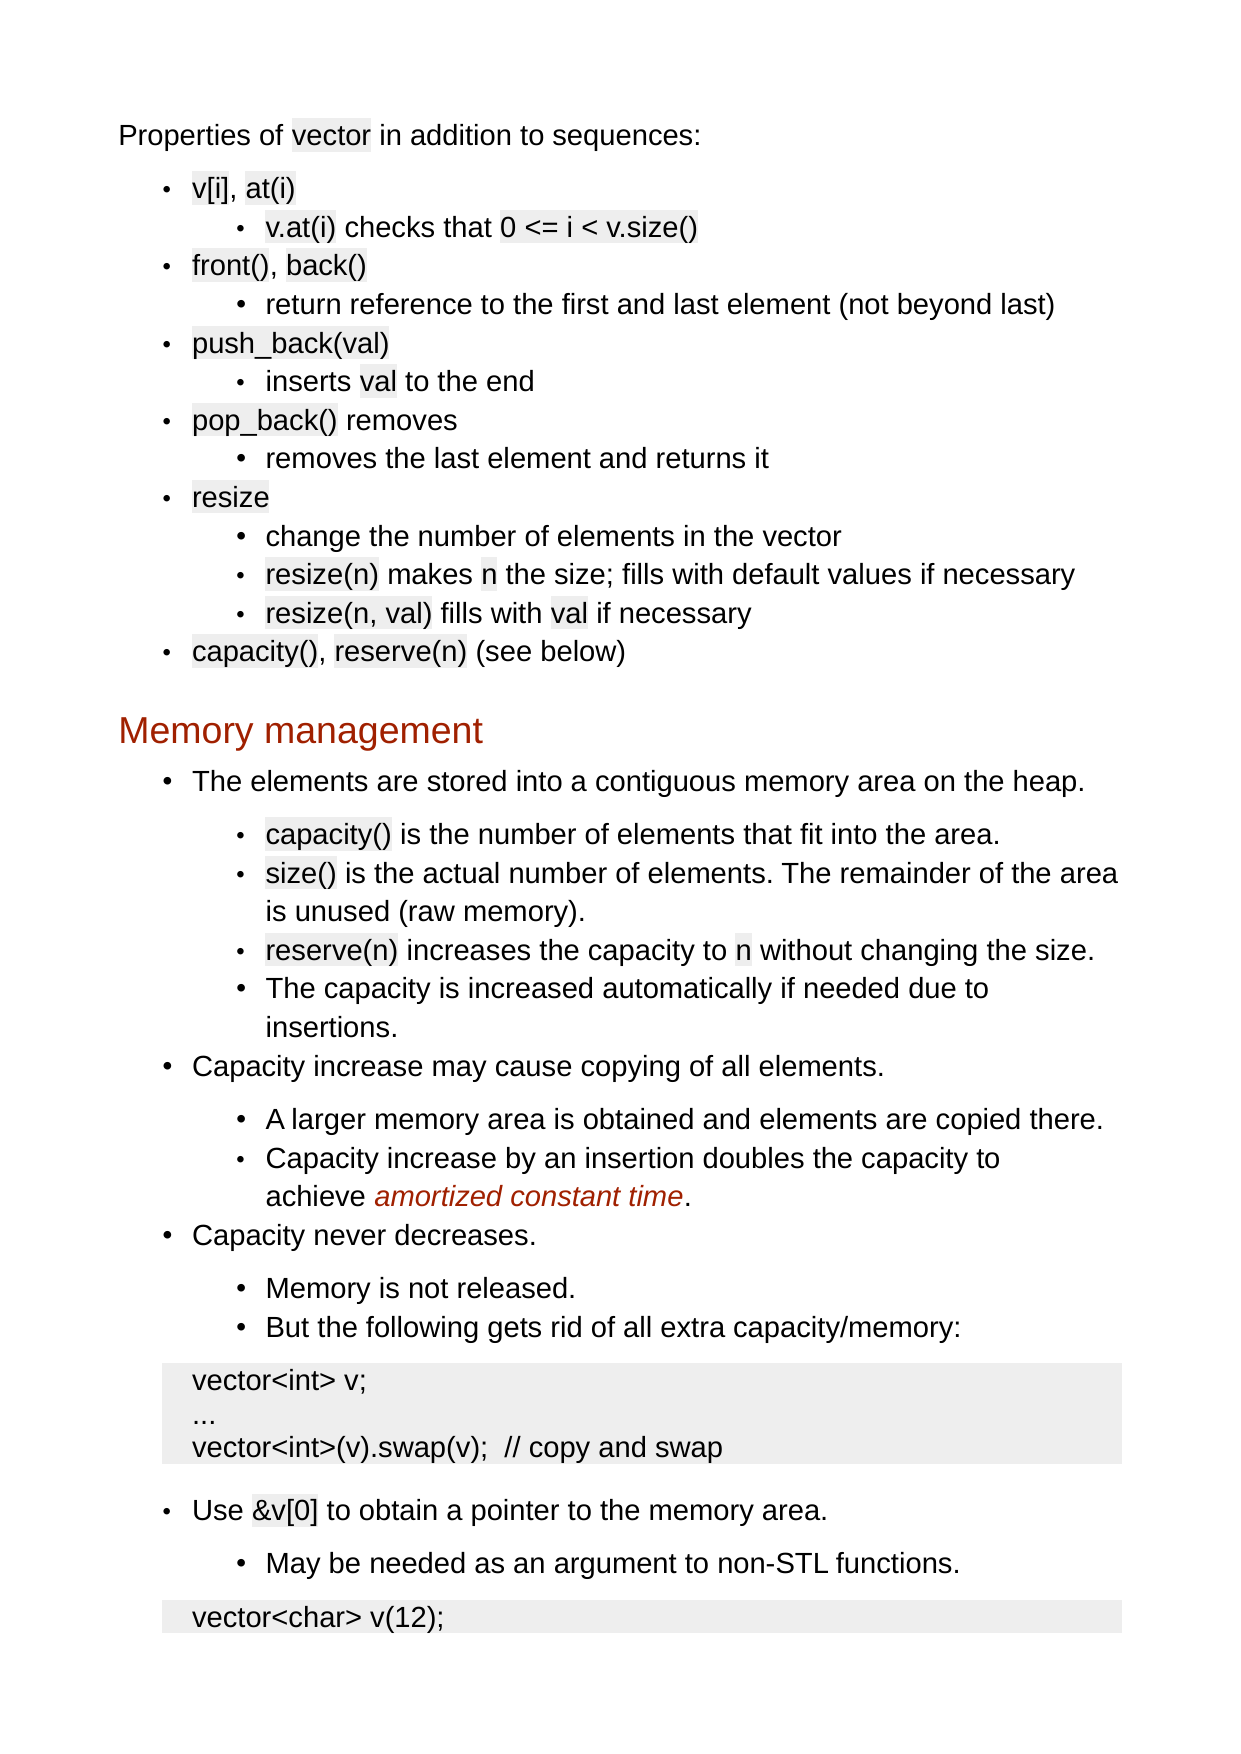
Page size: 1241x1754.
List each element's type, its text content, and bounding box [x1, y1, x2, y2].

list Memory is not released. [236, 1271, 1122, 1305]
list change the number of elements in the vector [236, 518, 1122, 552]
list A larger memory area is obtained and elements are copied there. [236, 1102, 1122, 1136]
list vector<char> v(12); [162, 1600, 1122, 1633]
list But the following gets rid of all extra capacity/memory: [236, 1310, 1122, 1344]
list Capacity increase may cause copying of all elements. [162, 1049, 1122, 1082]
list Capacity increase by an insertion doubles the capacity to achieve amortized constant time. [236, 1141, 1122, 1213]
list v[i], at(i) [162, 171, 1122, 205]
list The capacity is increased automatically if needed due to insertions. [236, 971, 1122, 1044]
list May be needed as an argument to non-STL functions. [236, 1547, 1122, 1580]
list front(), back() [162, 248, 1122, 282]
list removes the last element and returns it [236, 441, 1122, 475]
list vector<int>(v).swap(v); // copy and swap [162, 1430, 1122, 1464]
subtitle Memory management [118, 708, 1122, 751]
list Capacity never decreases. [162, 1218, 1122, 1252]
list vector<int> v; [162, 1363, 1122, 1397]
list resize(n) makes n the size; fills with default values if necessary [236, 557, 1122, 591]
list Use &v[0] to obtain a pointer to the memory area. [162, 1493, 1122, 1527]
list size() is the actual number of elements. The remainder of the area is unused (raw memory). [236, 856, 1122, 928]
list inserts val to the end [236, 364, 1122, 398]
list resize [162, 480, 1122, 513]
list push_back(val) [162, 326, 1122, 359]
list pop_back() removes [162, 403, 1122, 436]
list capacity(), reserve(n) (see below) [162, 634, 1122, 668]
list resize(n, val) fills with val if necessary [236, 596, 1122, 629]
list return reference to the first and last element (not beyond last) [236, 287, 1122, 321]
text Properties of vector in addition to sequences: [118, 118, 1122, 152]
list ... [162, 1397, 1122, 1430]
list reserve(n) increases the capacity to n without changing the size. [236, 933, 1122, 966]
list The elements are stored into a contiguous memory area on the heap. [162, 764, 1122, 798]
list capacity() is the number of elements that fit into the area. [236, 817, 1122, 851]
list v.at(i) checks that 0 <= i < v.size() [236, 210, 1122, 243]
